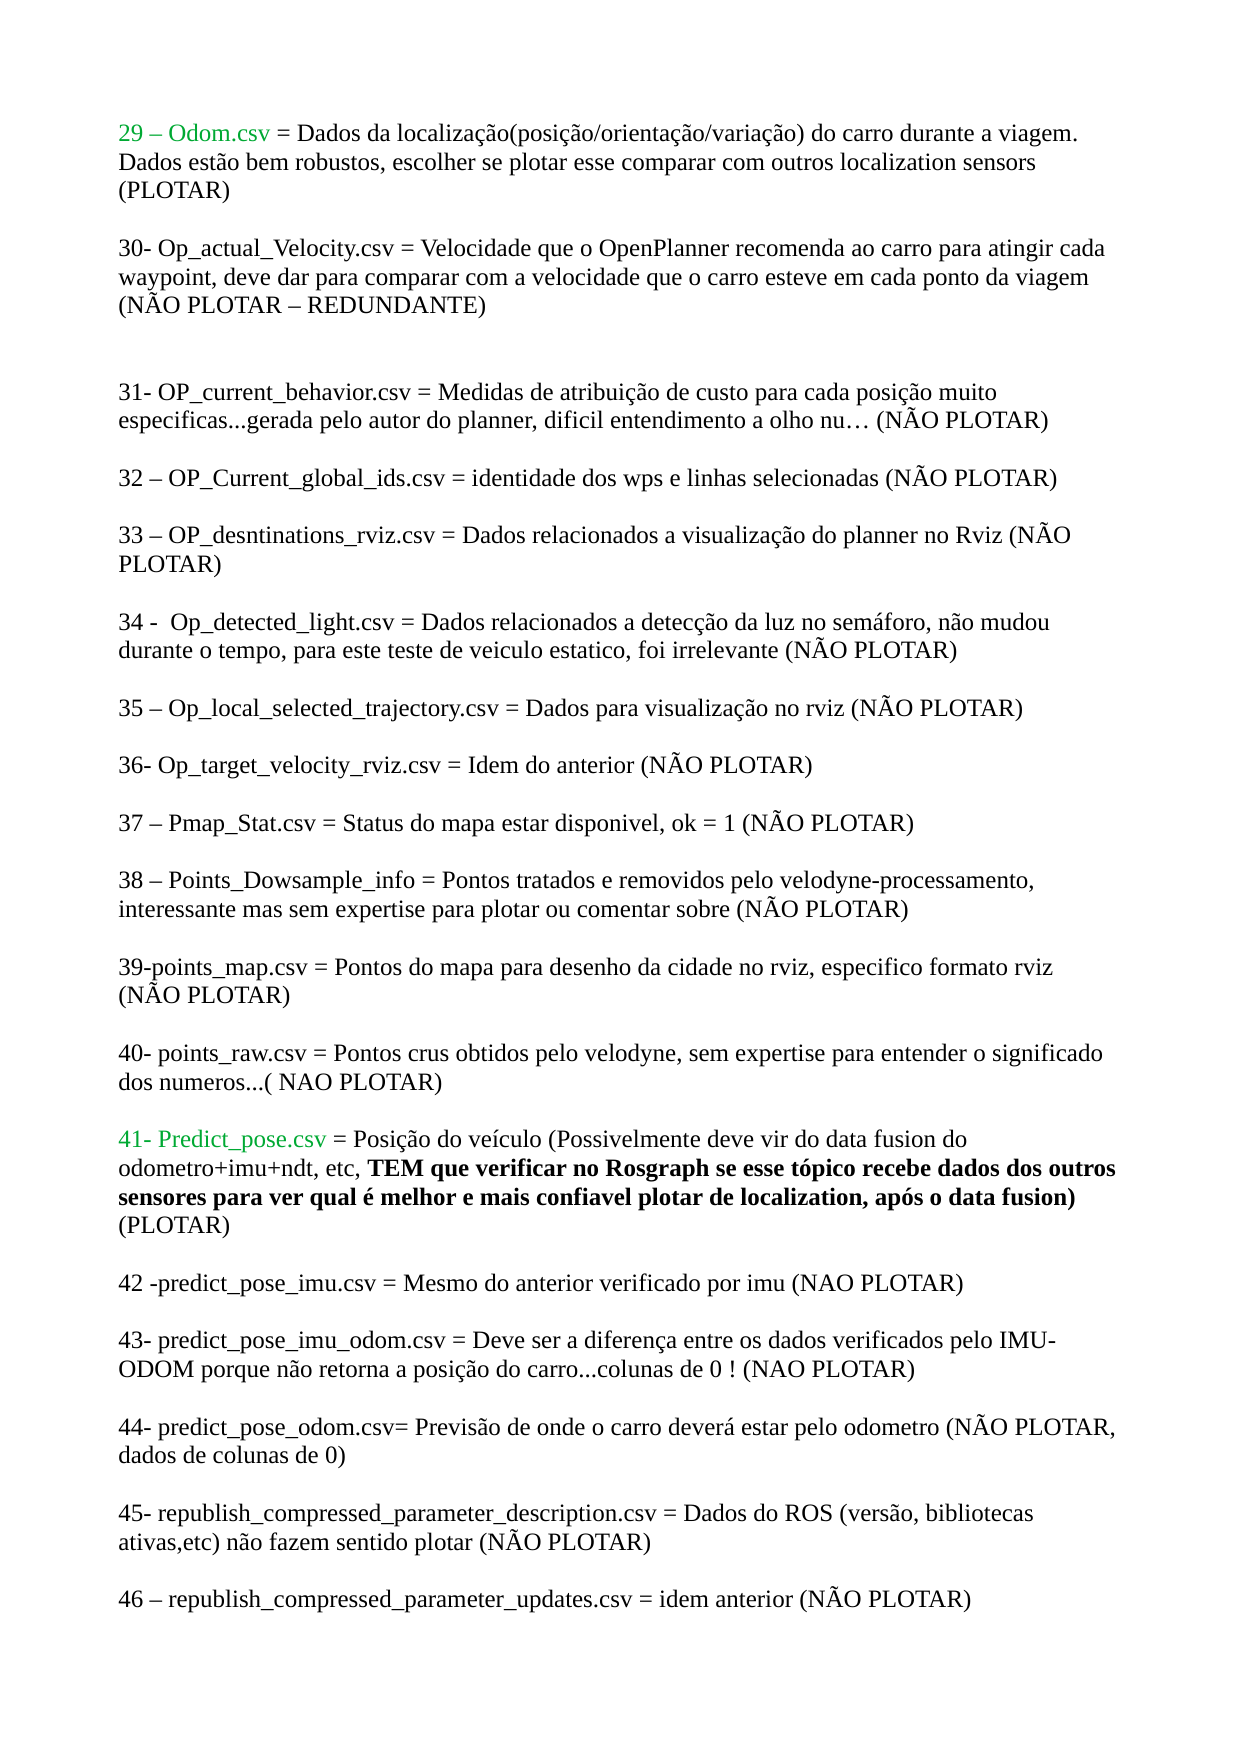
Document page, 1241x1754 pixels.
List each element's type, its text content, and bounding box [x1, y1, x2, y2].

text 36- Op_target_velocity_rviz.csv = Idem do anterior (NÃO PLOTAR) [118, 751, 1122, 779]
text 30- Op_actual_Velocity.csv = Velocidade que o OpenPlanner recomenda ao carro para atingir cada waypoint, deve dar para comparar com a velocidade que o carro esteve em cada ponto da viagem (NÃO PLOTAR – REDUNDANTE) [118, 233, 1122, 319]
text 45- republish_compressed_parameter_description.csv = Dados do ROS (versão, bibliotecas ativas,etc) não fazem sentido plotar (NÃO PLOTAR) [118, 1498, 1122, 1556]
text 40- points_raw.csv = Pontos crus obtidos pelo velodyne, sem expertise para entender o significado dos numeros...( NAO PLOTAR) [118, 1038, 1122, 1096]
text 37 – Pmap_Stat.csv = Status do mapa estar disponivel, ok = 1 (NÃO PLOTAR) [118, 808, 1122, 837]
text 44- predict_pose_odom.csv= Previsão de onde o carro deverá estar pelo odometro (NÃO PLOTAR, dados de colunas de 0) [118, 1412, 1122, 1469]
text 32 – OP_Current_global_ids.csv = identidade dos wps e linhas selecionadas (NÃO PLOTAR) [118, 463, 1122, 492]
text 42 -predict_pose_imu.csv = Mesmo do anterior verificado por imu (NAO PLOTAR) [118, 1268, 1122, 1297]
text 29 – Odom.csv = Dados da localização(posição/orientação/variação) do carro durante a viagem. Dados estão bem robustos, escolher se plotar esse comparar com outros localization sensors (PLOTAR) [118, 118, 1122, 204]
text 34 - Op_detected_light.csv = Dados relacionados a detecção da luz no semáforo, não mudou durante o tempo, para este teste de veiculo estatico, foi irrelevante (NÃO PLOTAR) [118, 607, 1122, 664]
text 31- OP_current_behavior.csv = Medidas de atribuição de custo para cada posição muito especificas...gerada pelo autor do planner, dificil entendimento a olho nu… (NÃO PLOTAR) [118, 377, 1122, 434]
text 46 – republish_compressed_parameter_updates.csv = idem anterior (NÃO PLOTAR) [118, 1584, 1122, 1613]
text 38 – Points_Dowsample_info = Pontos tratados e removidos pelo velodyne-processamento, interessante mas sem expertise para plotar ou comentar sobre (NÃO PLOTAR) [118, 866, 1122, 923]
text 39-points_map.csv = Pontos do mapa para desenho da cidade no rviz, especifico formato rviz (NÃO PLOTAR) [118, 952, 1122, 1009]
text 41- Predict_pose.csv = Posição do veículo (Possivelmente deve vir do data fusion do odometro+imu+ndt, etc, TEM que verificar no Rosgraph se esse tópico recebe dados dos outros sensores para ver qual é melhor e mais confiavel plotar de localization, após o data fusion) (PLOTAR) [118, 1124, 1122, 1239]
text 35 – Op_local_selected_trajectory.csv = Dados para visualização no rviz (NÃO PLOTAR) [118, 693, 1122, 722]
text 33 – OP_desntinations_rviz.csv = Dados relacionados a visualização do planner no Rviz (NÃO PLOTAR) [118, 521, 1122, 578]
text 43- predict_pose_imu_odom.csv = Deve ser a diferença entre os dados verificados pelo IMU-ODOM porque não retorna a posição do carro...colunas de 0 ! (NAO PLOTAR) [118, 1326, 1122, 1383]
